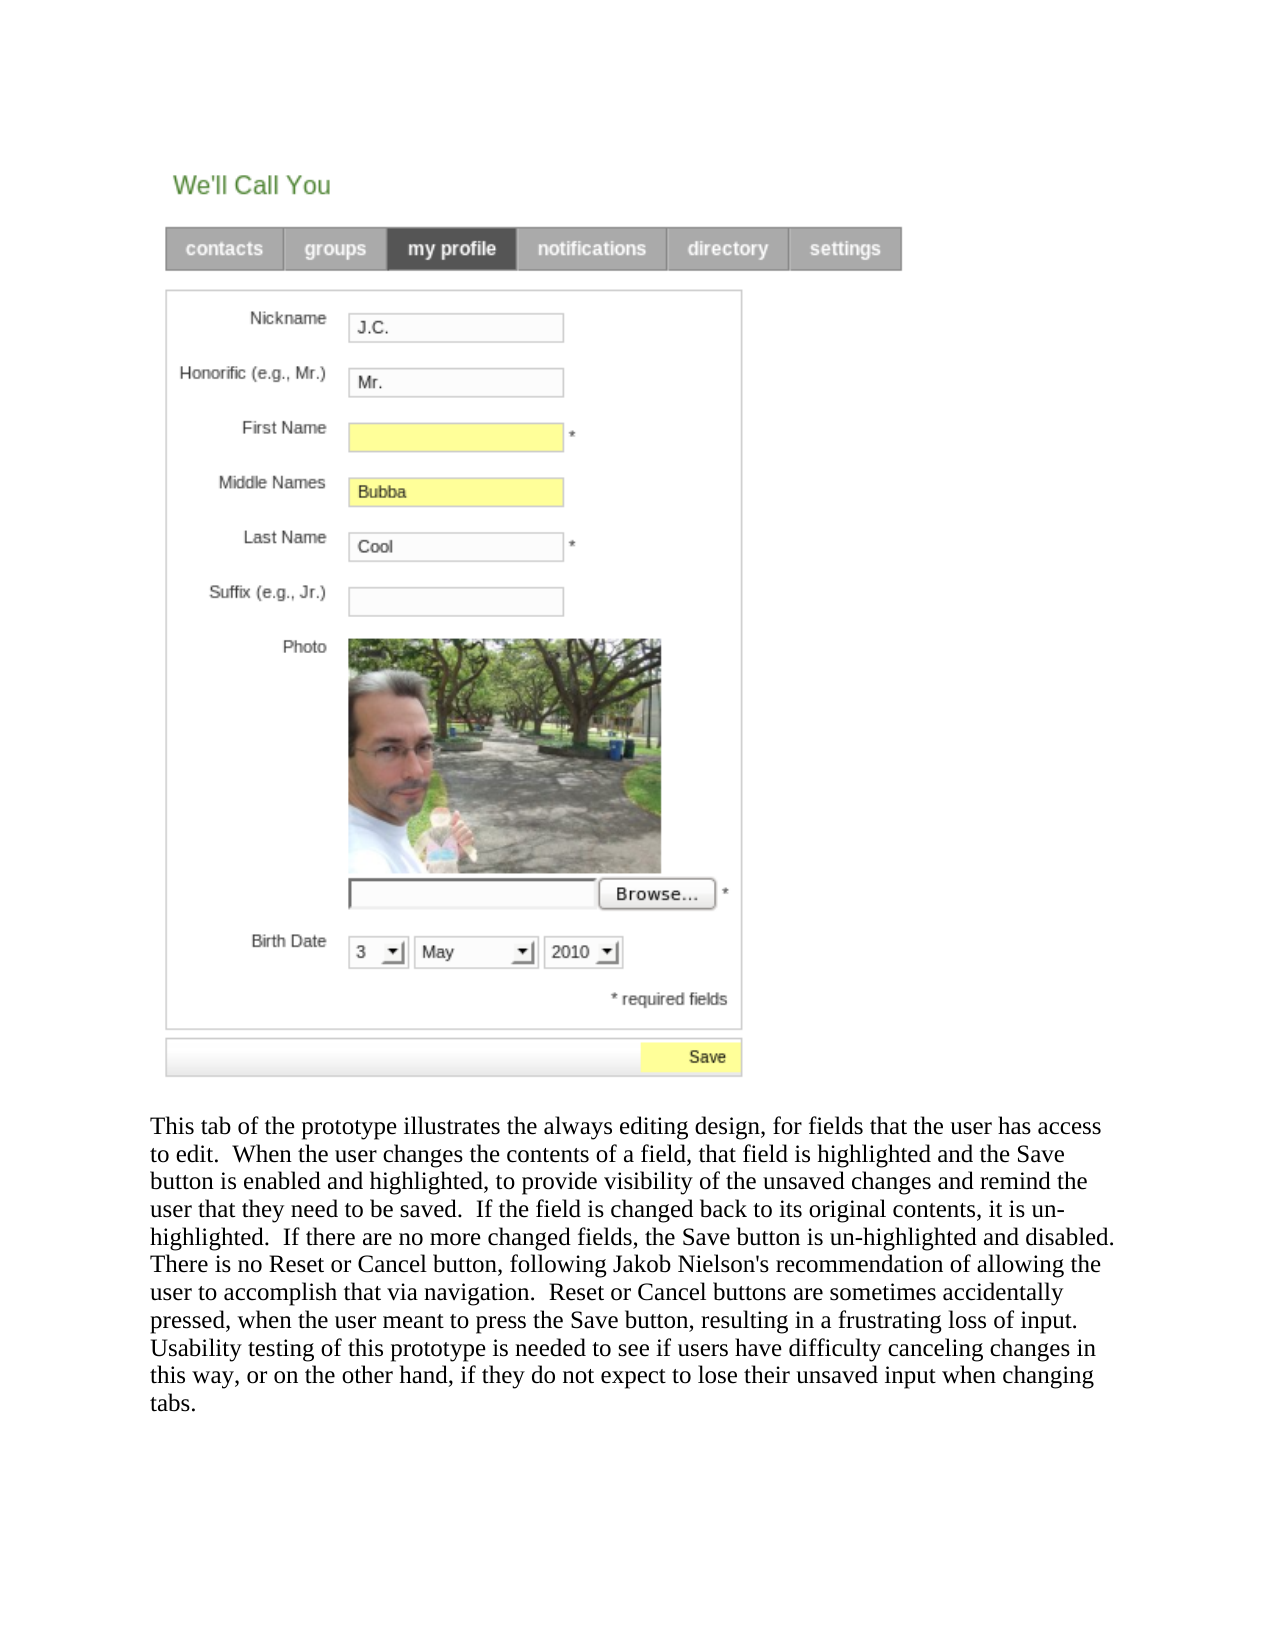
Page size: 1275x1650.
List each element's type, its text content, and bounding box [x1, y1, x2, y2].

text This tab of the prototype illustrates the always editing design, for fields that the user has access to edit. When the user changes the contents of a field, that field is highlighted and the Save button is enabled and highlighted, to provide visibility of the unsaved changes and remind the user that they need to be saved. If the field is changed back to its original contents, it is un-highlighted. If there are no more changed fields, the Save button is un-highlighted and disabled. There is no Reset or Cancel button, following Jakob Nielson's recommendation of allowing the user to accomplish that via navigation. Reset or Cancel buttons are sometimes accidentally pressed, when the user meant to press the Save button, resulting in a frustrating loss of input. Usability testing of this prototype is needed to see if users have difficulty canceling changes in this way, or on the other hand, if they do not expect to lose their unsaved input when changing tabs. [150, 1112, 1125, 1417]
picture [150, 150, 946, 1085]
